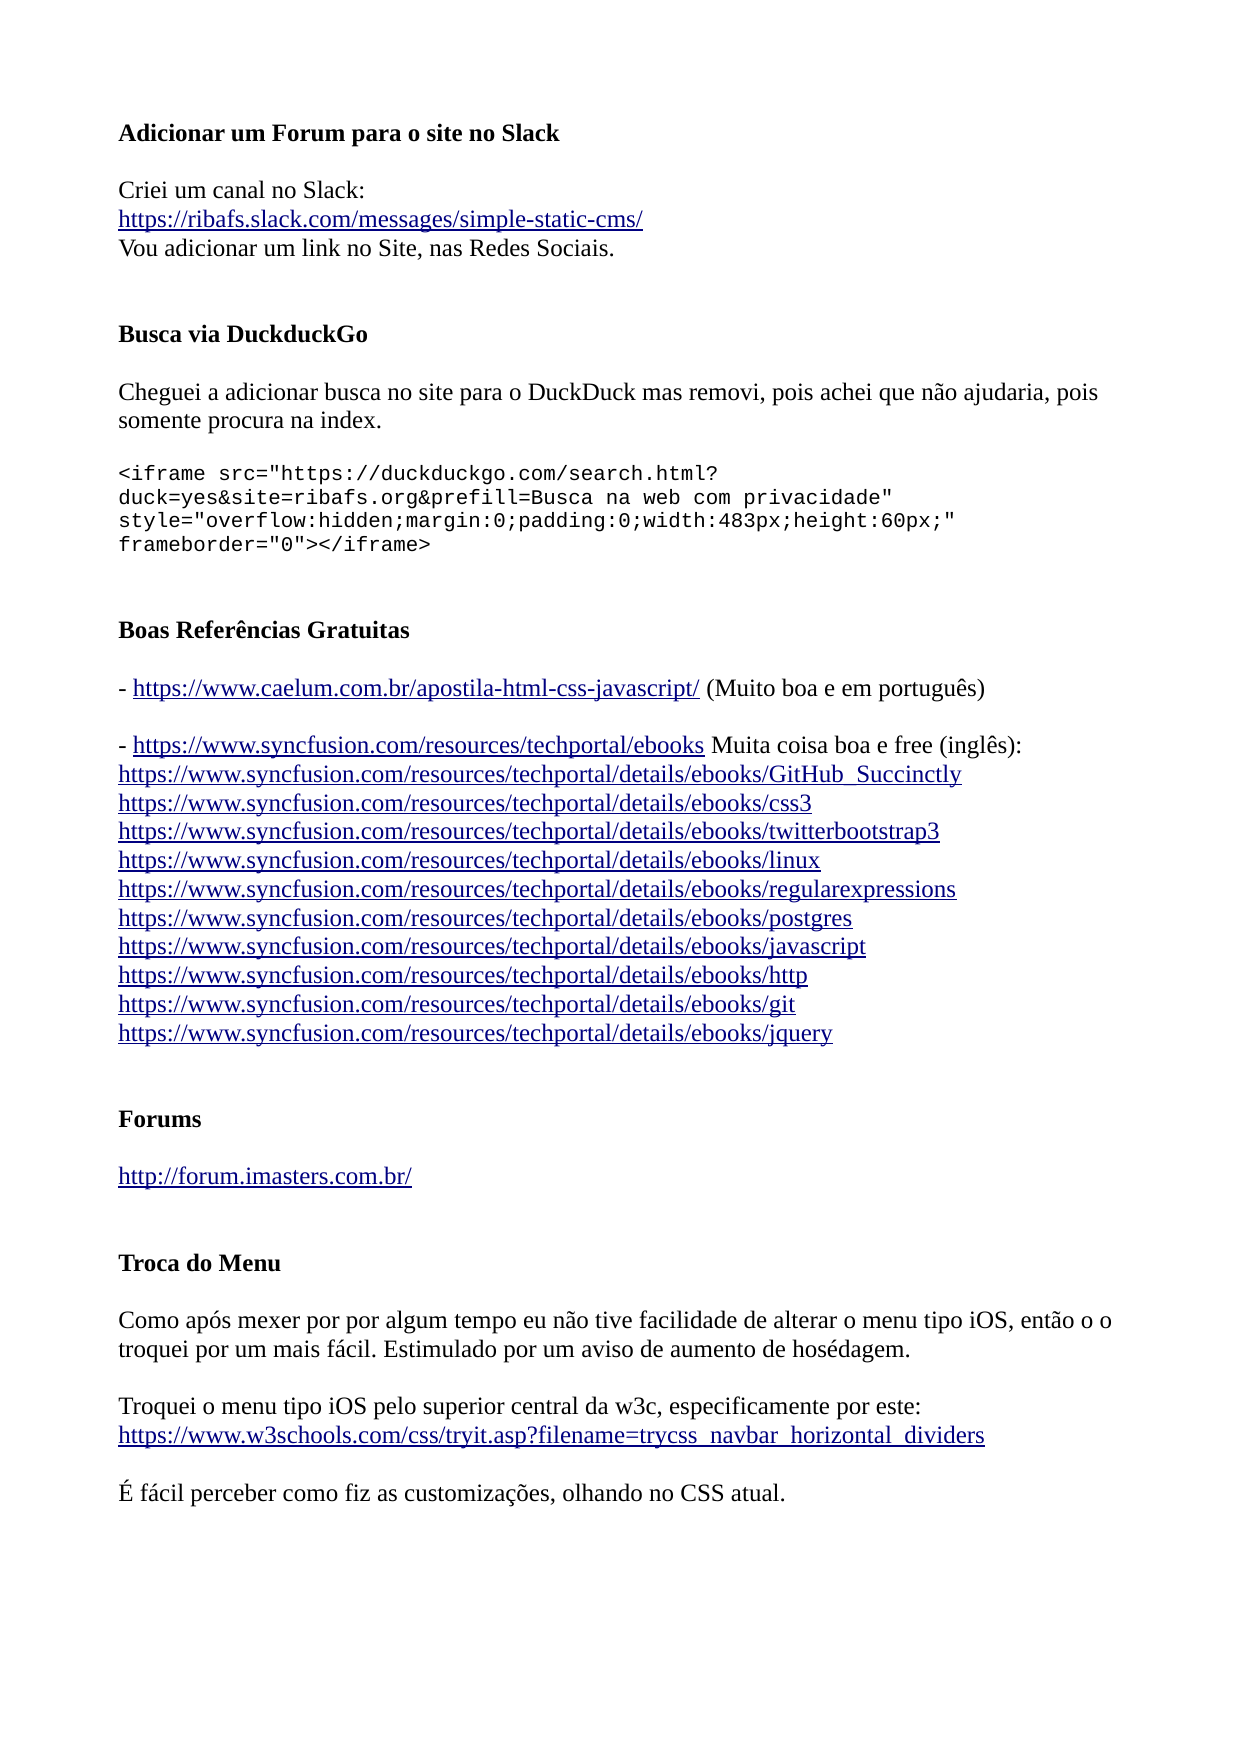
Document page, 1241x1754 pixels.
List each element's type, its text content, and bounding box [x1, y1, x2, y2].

text https://www.w3schools.com/css/tryit.asp?filename=trycss_navbar_horizontal_dividers [118, 1420, 1122, 1449]
text https://www.syncfusion.com/resources/techportal/details/ebooks/jquery [118, 1018, 1122, 1046]
text Troca do Menu [118, 1248, 1122, 1276]
text Como após mexer por por algum tempo eu não tive facilidade de alterar o menu tipo iOS, então o o troquei por um mais fácil. Estimulado por um aviso de aumento de hosédagem. [118, 1305, 1122, 1363]
text http://forum.imasters.com.br/ [118, 1161, 1122, 1190]
text Criei um canal no Slack: [118, 176, 1122, 204]
text É fácil perceber como fiz as customizações, olhando no CSS atual. [118, 1478, 1122, 1506]
text Forums [118, 1104, 1122, 1133]
text https://www.syncfusion.com/resources/techportal/details/ebooks/twitterbootstrap3 [118, 816, 1122, 845]
text Busca via DuckduckGo [118, 319, 1122, 348]
text https://www.syncfusion.com/resources/techportal/details/ebooks/regularexpressions [118, 874, 1122, 903]
text https://www.syncfusion.com/resources/techportal/details/ebooks/GitHub_Succinctly [118, 759, 1122, 788]
text - https://www.syncfusion.com/resources/techportal/ebooks Muita coisa boa e free (inglês): [118, 730, 1122, 759]
text Vou adicionar um link no Site, nas Redes Sociais. [118, 233, 1122, 262]
text https://www.syncfusion.com/resources/techportal/details/ebooks/javascript [118, 931, 1122, 960]
text Adicionar um Forum para o site no Slack [118, 118, 1122, 147]
text https://ribafs.slack.com/messages/simple-static-cms/ [118, 204, 1122, 233]
text https://www.syncfusion.com/resources/techportal/details/ebooks/linux [118, 845, 1122, 874]
text - https://www.caelum.com.br/apostila-html-css-javascript/ (Muito boa e em português) [118, 673, 1122, 701]
text https://www.syncfusion.com/resources/techportal/details/ebooks/postgres [118, 903, 1122, 931]
text https://www.syncfusion.com/resources/techportal/details/ebooks/http [118, 960, 1122, 989]
text https://www.syncfusion.com/resources/techportal/details/ebooks/css3 [118, 788, 1122, 816]
text Boas Referências Gratuitas [118, 615, 1122, 644]
text <iframe src="https://duckduckgo.com/search.html?duck=yes&site=ribafs.org&prefill=Busca na web com privacidade" style="overflow:hidden;margin:0;padding:0;width:483px;height:60px;" frameborder="0"></iframe> [118, 463, 1122, 558]
text Cheguei a adicionar busca no site para o DuckDuck mas removi, pois achei que não ajudaria, pois somente procura na index. [118, 377, 1122, 434]
text Troquei o menu tipo iOS pelo superior central da w3c, especificamente por este: [118, 1391, 1122, 1420]
text https://www.syncfusion.com/resources/techportal/details/ebooks/git [118, 989, 1122, 1018]
